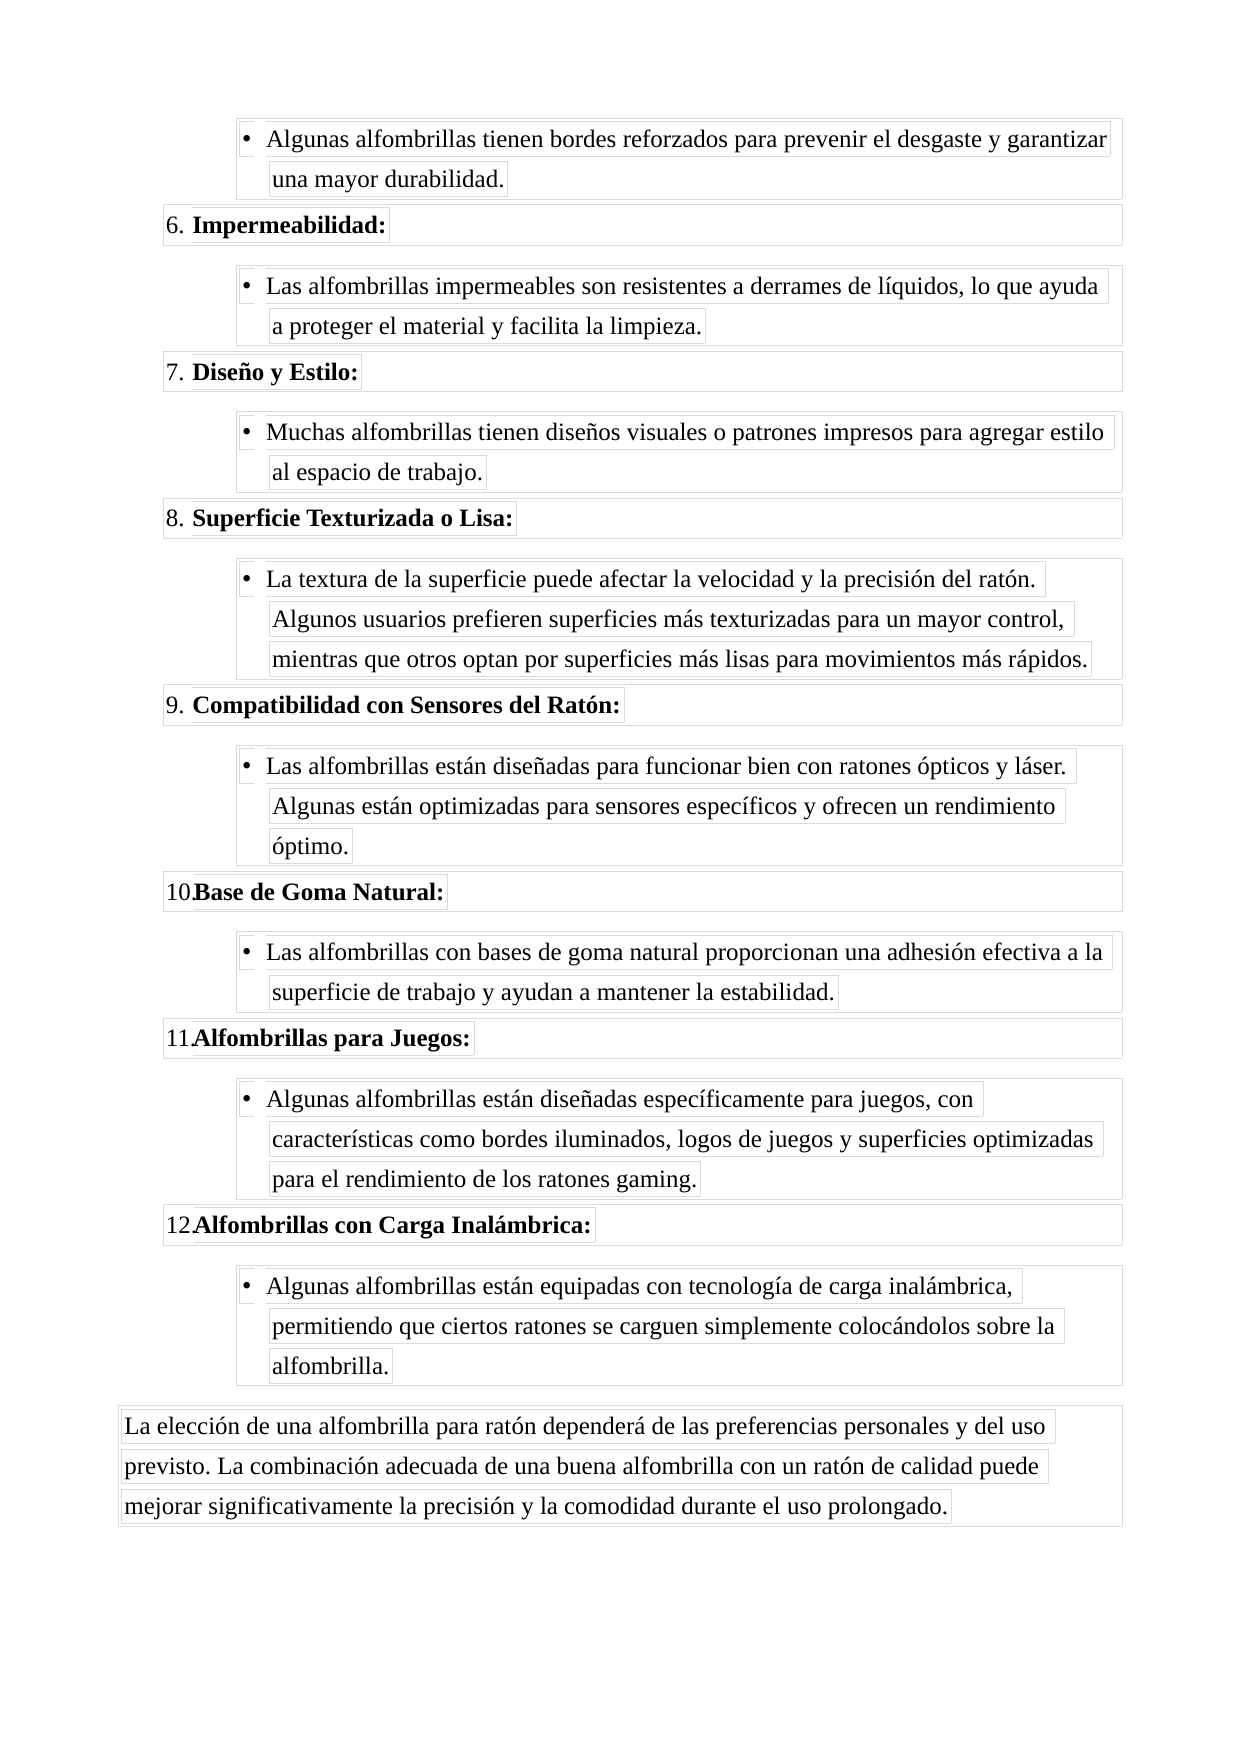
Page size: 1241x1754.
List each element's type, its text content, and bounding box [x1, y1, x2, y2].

list Muchas alfombrillas tienen diseños visuales o patrones impresos para agregar estilo al espacio de trabajo. [237, 412, 1122, 492]
list Superficie Texturizada o Lisa: [164, 499, 1122, 538]
list Las alfombrillas están diseñadas para funcionar bien con ratones ópticos y láser. Algunas están optimizadas para sensores específicos y ofrecen un rendimiento óptimo. [237, 746, 1122, 865]
list Compatibilidad con Sensores del Ratón: [164, 685, 1122, 725]
text La elección de una alfombrilla para ratón dependerá de las preferencias personales y del uso previsto. La combinación adecuada de una buena alfombrilla con un ratón de calidad puede mejorar significativamente la precisión y la comodidad durante el uso prolongado. [119, 1406, 1122, 1526]
list Impermeabilidad: [164, 205, 1122, 245]
list Diseño y Estilo: [164, 352, 1122, 391]
list Las alfombrillas con bases de goma natural proporcionan una adhesión efectiva a la superficie de trabajo y ayudan a mantener la estabilidad. [237, 932, 1122, 1012]
list Algunas alfombrillas están equipadas con tecnología de carga inalámbrica, permitiendo que ciertos ratones se carguen simplemente colocándolos sobre la alfombrilla. [237, 1266, 1122, 1385]
list Alfombrillas para Juegos: [164, 1019, 1122, 1058]
list La textura de la superficie puede afectar la velocidad y la precisión del ratón. Algunos usuarios prefieren superficies más texturizadas para un mayor control, mientras que otros optan por superficies más lisas para movimientos más rápidos. [237, 559, 1122, 679]
list Algunas alfombrillas están diseñadas específicamente para juegos, con características como bordes iluminados, logos de juegos y superficies optimizadas para el rendimiento de los ratones gaming. [237, 1079, 1122, 1199]
list Base de Goma Natural: [164, 872, 1122, 911]
list Algunas alfombrillas tienen bordes reforzados para prevenir el desgaste y garantizar una mayor durabilidad. [237, 119, 1122, 199]
list Alfombrillas con Carga Inalámbrica: [164, 1205, 1122, 1245]
list Las alfombrillas impermeables son resistentes a derrames de líquidos, lo que ayuda a proteger el material y facilita la limpieza. [237, 266, 1122, 345]
